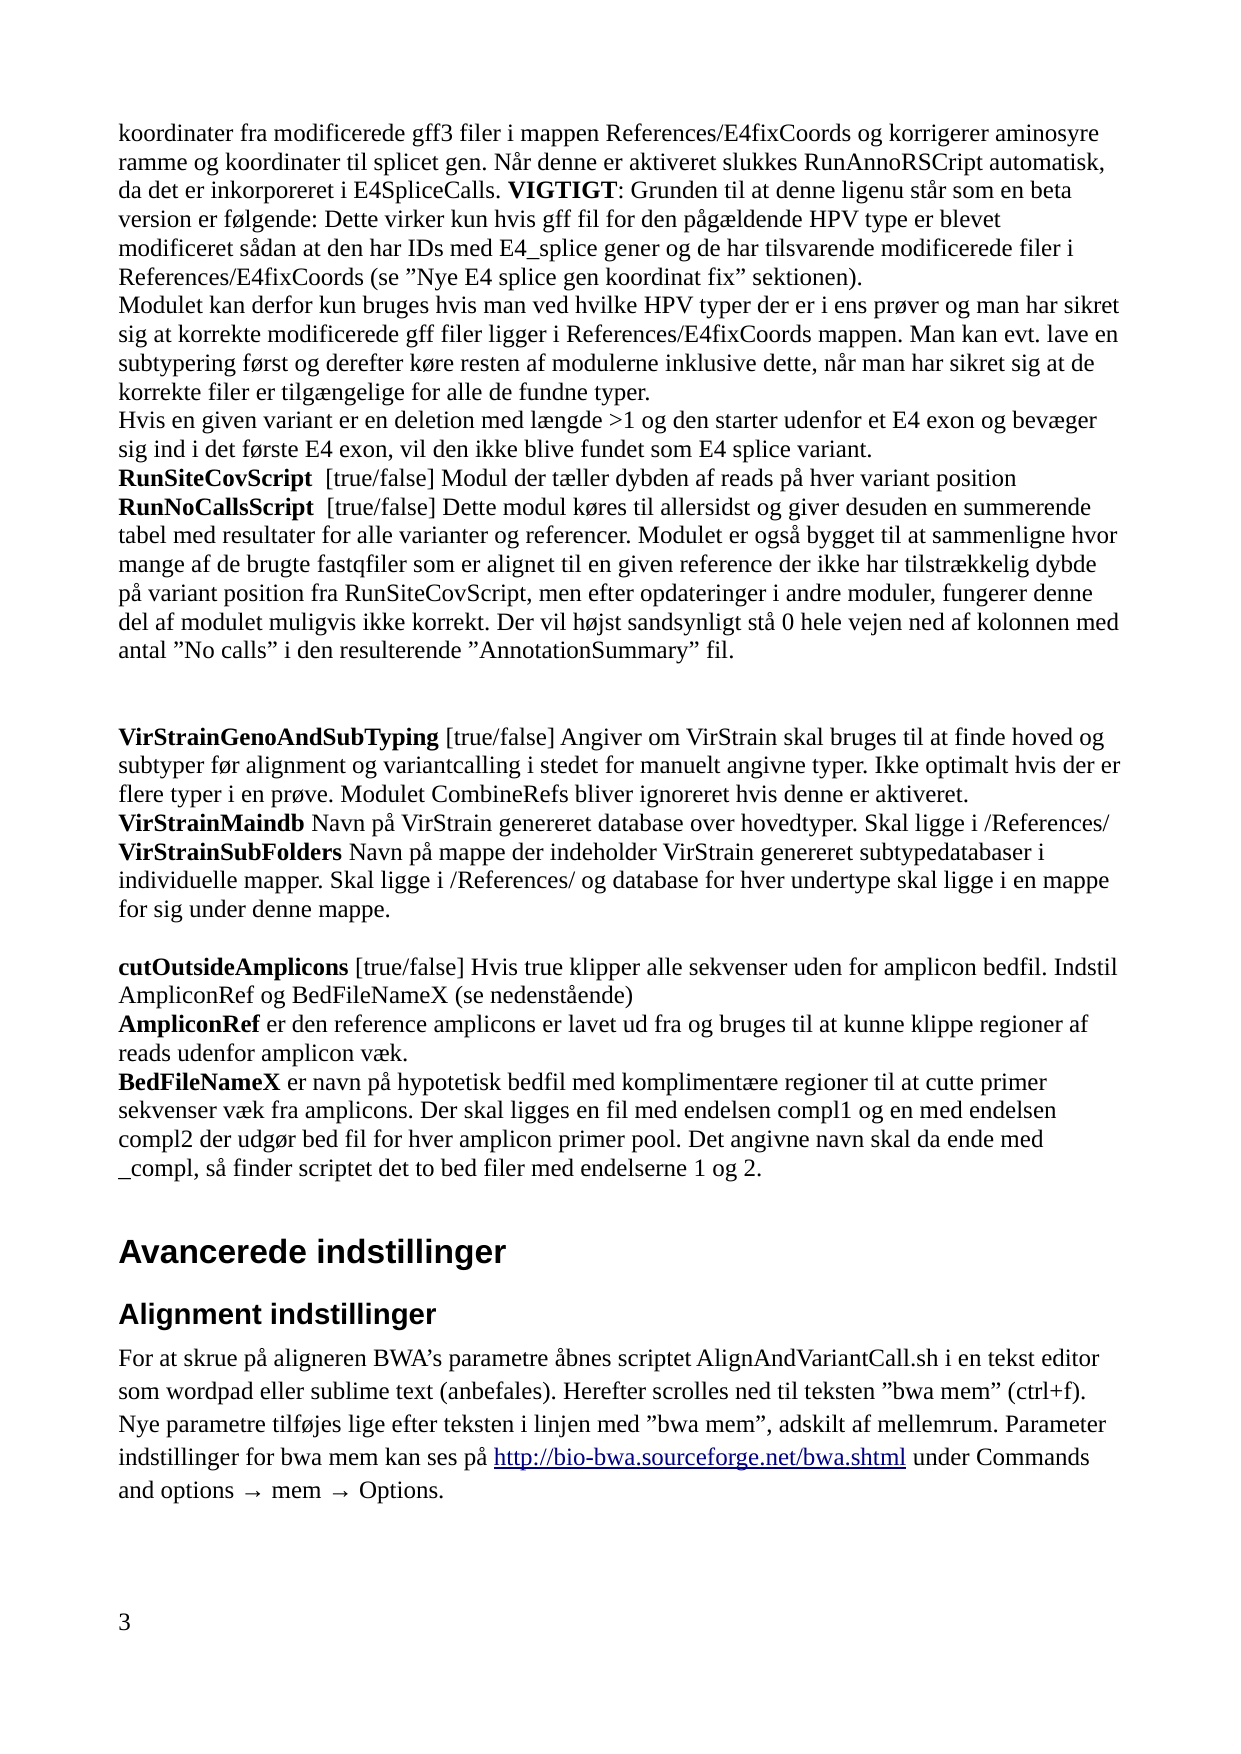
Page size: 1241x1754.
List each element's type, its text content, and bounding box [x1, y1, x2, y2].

text BedFileNameX er navn på hypotetisk bedfil med komplimentære regioner til at cutte primer sekvenser væk fra amplicons. Der skal ligges en fil med endelsen compl1 og en med endelsen compl2 der udgør bed fil for hver amplicon primer pool. Det angivne navn skal da ende med _compl, så finder scriptet det to bed filer med endelserne 1 og 2. [118, 1067, 1122, 1182]
text cutOutsideAmplicons [true/false] Hvis true klipper alle sekvenser uden for amplicon bedfil. Indstil AmpliconRef og BedFileNameX (se nedenstående) [118, 952, 1122, 1009]
text Modulet kan derfor kun bruges hvis man ved hvilke HPV typer der er i ens prøver og man har sikret sig at korrekte modificerede gff filer ligger i References/E4fixCoords mappen. Man kan evt. lave en subtypering først og derefter køre resten af modulerne inklusive dette, når man har sikret sig at de korrekte filer er tilgængelige for alle de fundne typer. [118, 291, 1122, 406]
text RunSiteCovScript [true/false] Modul der tæller dybden af reads på hver variant position [118, 463, 1122, 492]
text VirStrainSubFolders Navn på mappe der indeholder VirStrain genereret subtypedatabaser i individuelle mapper. Skal ligge i /References/ og database for hver undertype skal ligge i en mappe for sig under denne mappe. [118, 837, 1122, 923]
text RunNoCallsScript [true/false] Dette modul køres til allersidst og giver desuden en summerende tabel med resultater for alle varianter og referencer. Modulet er også bygget til at sammenligne hvor mange af de brugte fastqfiler som er alignet til en given reference der ikke har tilstrækkelig dybde på variant position fra RunSiteCovScript, men efter opdateringer i andre moduler, fungerer denne del af modulet muligvis ikke korrekt. Der vil højst sandsynligt stå 0 hele vejen ned af kolonnen med antal ”No calls” i den resulterende ”AnnotationSummary” fil. [118, 492, 1122, 664]
text For at skrue på aligneren BWA’s parametre åbnes scriptet AlignAndVariantCall.sh i en tekst editor som wordpad eller sublime text (anbefales). Herefter scrolles ned til teksten ”bwa mem” (ctrl+f). Nye parametre tilføjes lige efter teksten i linjen med ”bwa mem”, adskilt af mellemrum. Parameter indstillinger for bwa mem kan ses på http://bio-bwa.sourceforge.net/bwa.shtml under Commands and options → mem → Options. [118, 1343, 1122, 1504]
text VirStrainGenoAndSubTyping [true/false] Angiver om VirStrain skal bruges til at finde hoved og subtyper før alignment og variantcalling i stedet for manuelt angivne typer. Ikke optimalt hvis der er flere typer i en prøve. Modulet CombineRefs bliver ignoreret hvis denne er aktiveret. [118, 722, 1122, 808]
text Hvis en given variant er en deletion med længde >1 og den starter udenfor et E4 exon og bevæger sig ind i det første E4 exon, vil den ikke blive fundet som E4 splice variant. [118, 406, 1122, 463]
text AmpliconRef er den reference amplicons er lavet ud fra og bruges til at kunne klippe regioner af reads udenfor amplicon væk. [118, 1009, 1122, 1067]
text VirStrainMaindb Navn på VirStrain genereret database over hovedtyper. Skal ligge i /References/ [118, 808, 1122, 837]
subtitle Avancerede indstillinger [118, 1231, 1122, 1270]
subtitle Alignment indstillinger [118, 1297, 1122, 1331]
text koordinater fra modificerede gff3 filer i mappen References/E4fixCoords og korrigerer aminosyre ramme og koordinater til splicet gen. Når denne er aktiveret slukkes RunAnnoRSCript automatisk, da det er inkorporeret i E4SpliceCalls. VIGTIGT: Grunden til at denne ligenu står som en beta version er følgende: Dette virker kun hvis gff fil for den pågældende HPV type er blevet modificeret sådan at den har IDs med E4_splice gener og de har tilsvarende modificerede filer i References/E4fixCoords (se ”Nye E4 splice gen koordinat fix” sektionen). [118, 118, 1122, 291]
